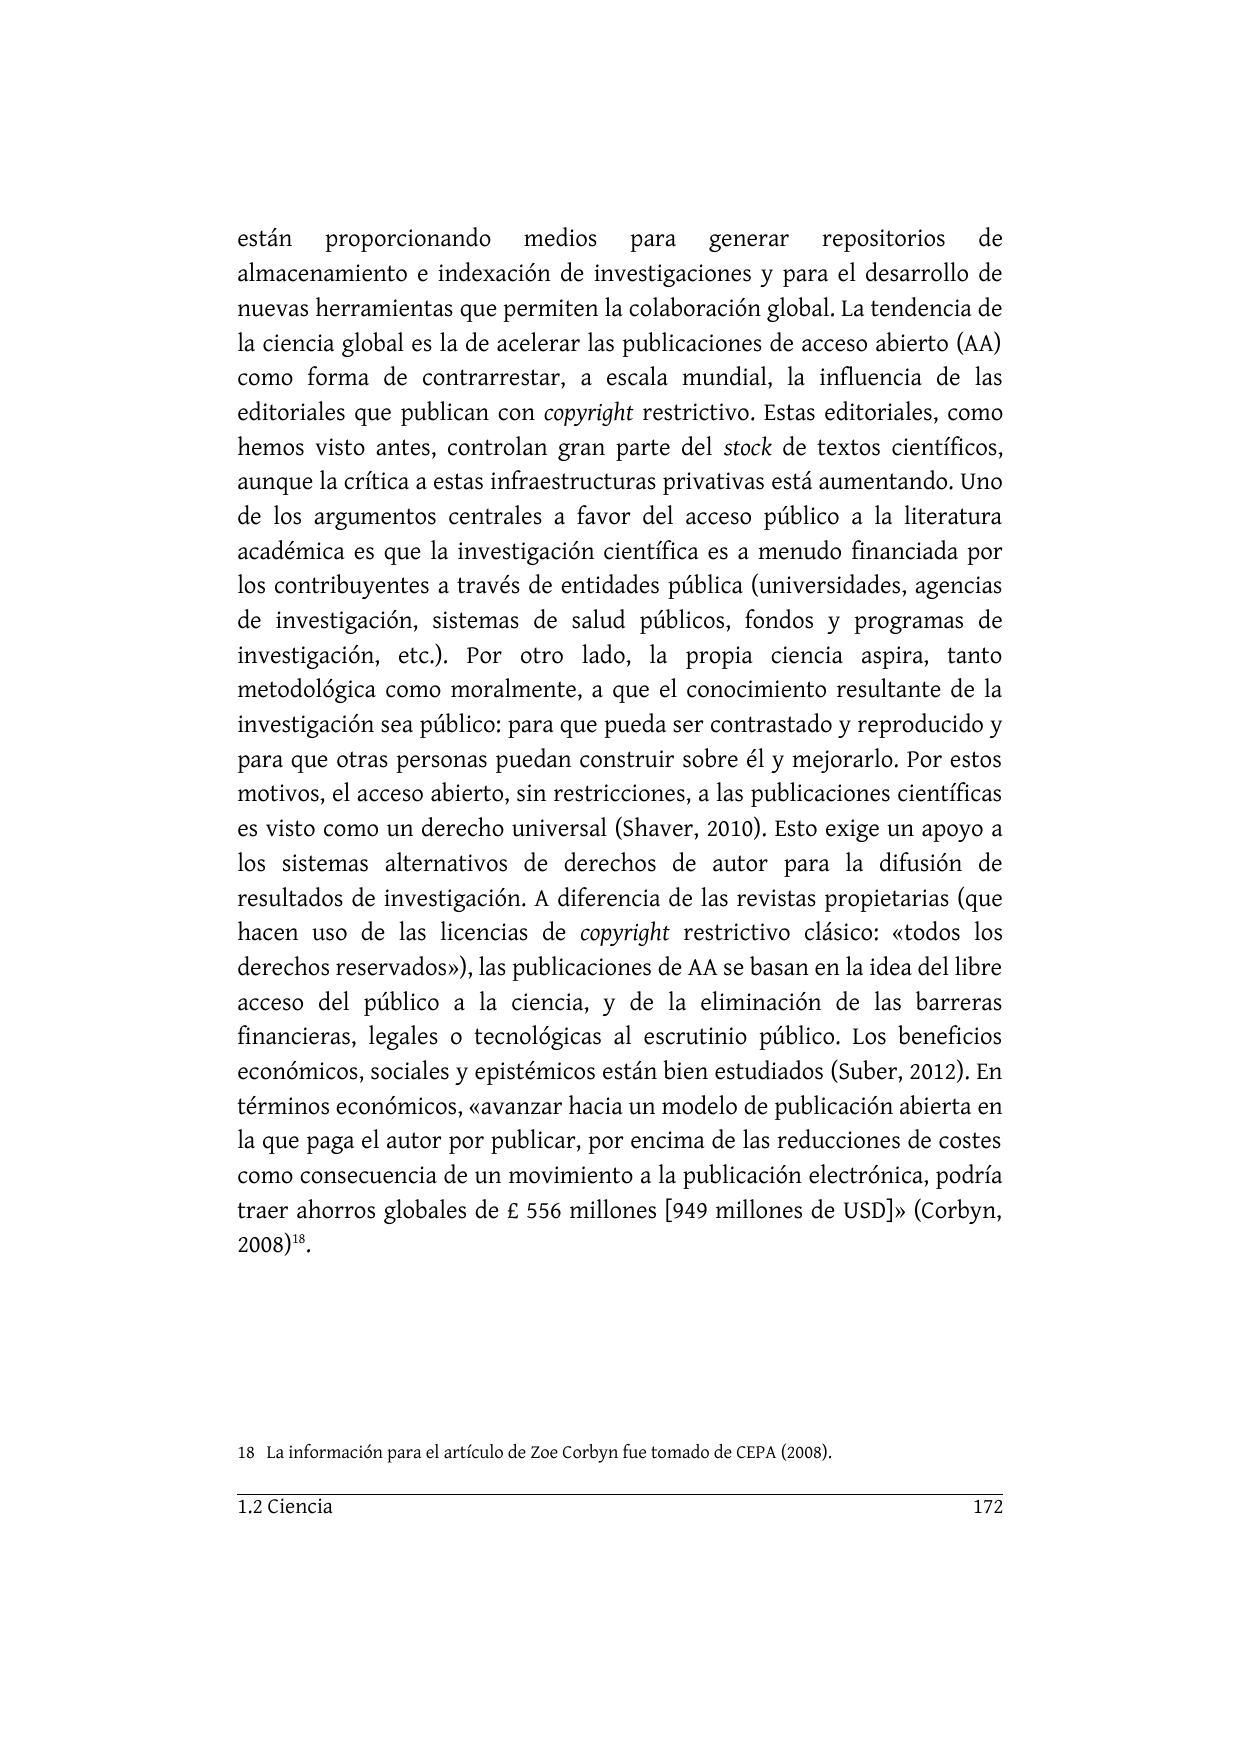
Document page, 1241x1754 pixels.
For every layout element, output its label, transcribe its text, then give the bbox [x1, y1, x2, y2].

text La información para el artículo de Zoe Corbyn fue tomado de CEPA (2008). [237, 1442, 1003, 1464]
text están proporcionando medios para generar repositorios de almacenamiento e indexación de investigaciones y para el desarrollo de nuevas herramientas que permiten la colaboración global. La tendencia de la ciencia global es la de acelerar las publicaciones de acceso abierto (AA) como forma de contrarrestar, a escala mundial, la influencia de las editoriales que publican con copyright restrictivo. Estas editoriales, como hemos visto antes, controlan gran parte del stock de textos científicos, aunque la crítica a estas infraestructuras privativas está aumentando. Uno de los argumentos centrales a favor del acceso público a la literatura académica es que la investigación científica es a menudo financiada por los contribuyentes a través de entidades pública (universidades, agencias de investigación, sistemas de salud públicos, fondos y programas de investigación, etc.). Por otro lado, la propia ciencia aspira, tanto metodológica como moralmente, a que el conocimiento resultante de la investigación sea público: para que pueda ser contrastado y reproducido y para que otras personas puedan construir sobre él y mejorarlo. Por estos motivos, el acceso abierto, sin restricciones, a las publicaciones científicas es visto como un derecho universal (Shaver, 2010). Esto exige un apoyo a los sistemas alternativos de derechos de autor para la difusión de resultados de investigación. A diferencia de las revistas propietarias (que hacen uso de las licencias de copyright restrictivo clásico: «todos los derechos reservados»), las publicaciones de AA se basan en la idea del libre acceso del público a la ciencia, y de la eliminación de las barreras financieras, legales o tecnológicas al escrutinio público. Los beneficios económicos, sociales y epistémicos están bien estudiados (Suber, 2012). En términos económicos, «avanzar hacia un modelo de publicación abierta en la que paga el autor por publicar, por encima de las reducciones de costes como consecuencia de un movimiento a la publicación electrónica, podría traer ahorros globales de £ 556 millones [949 millones de USD]» (Corbyn, 2008). [237, 225, 1003, 1260]
